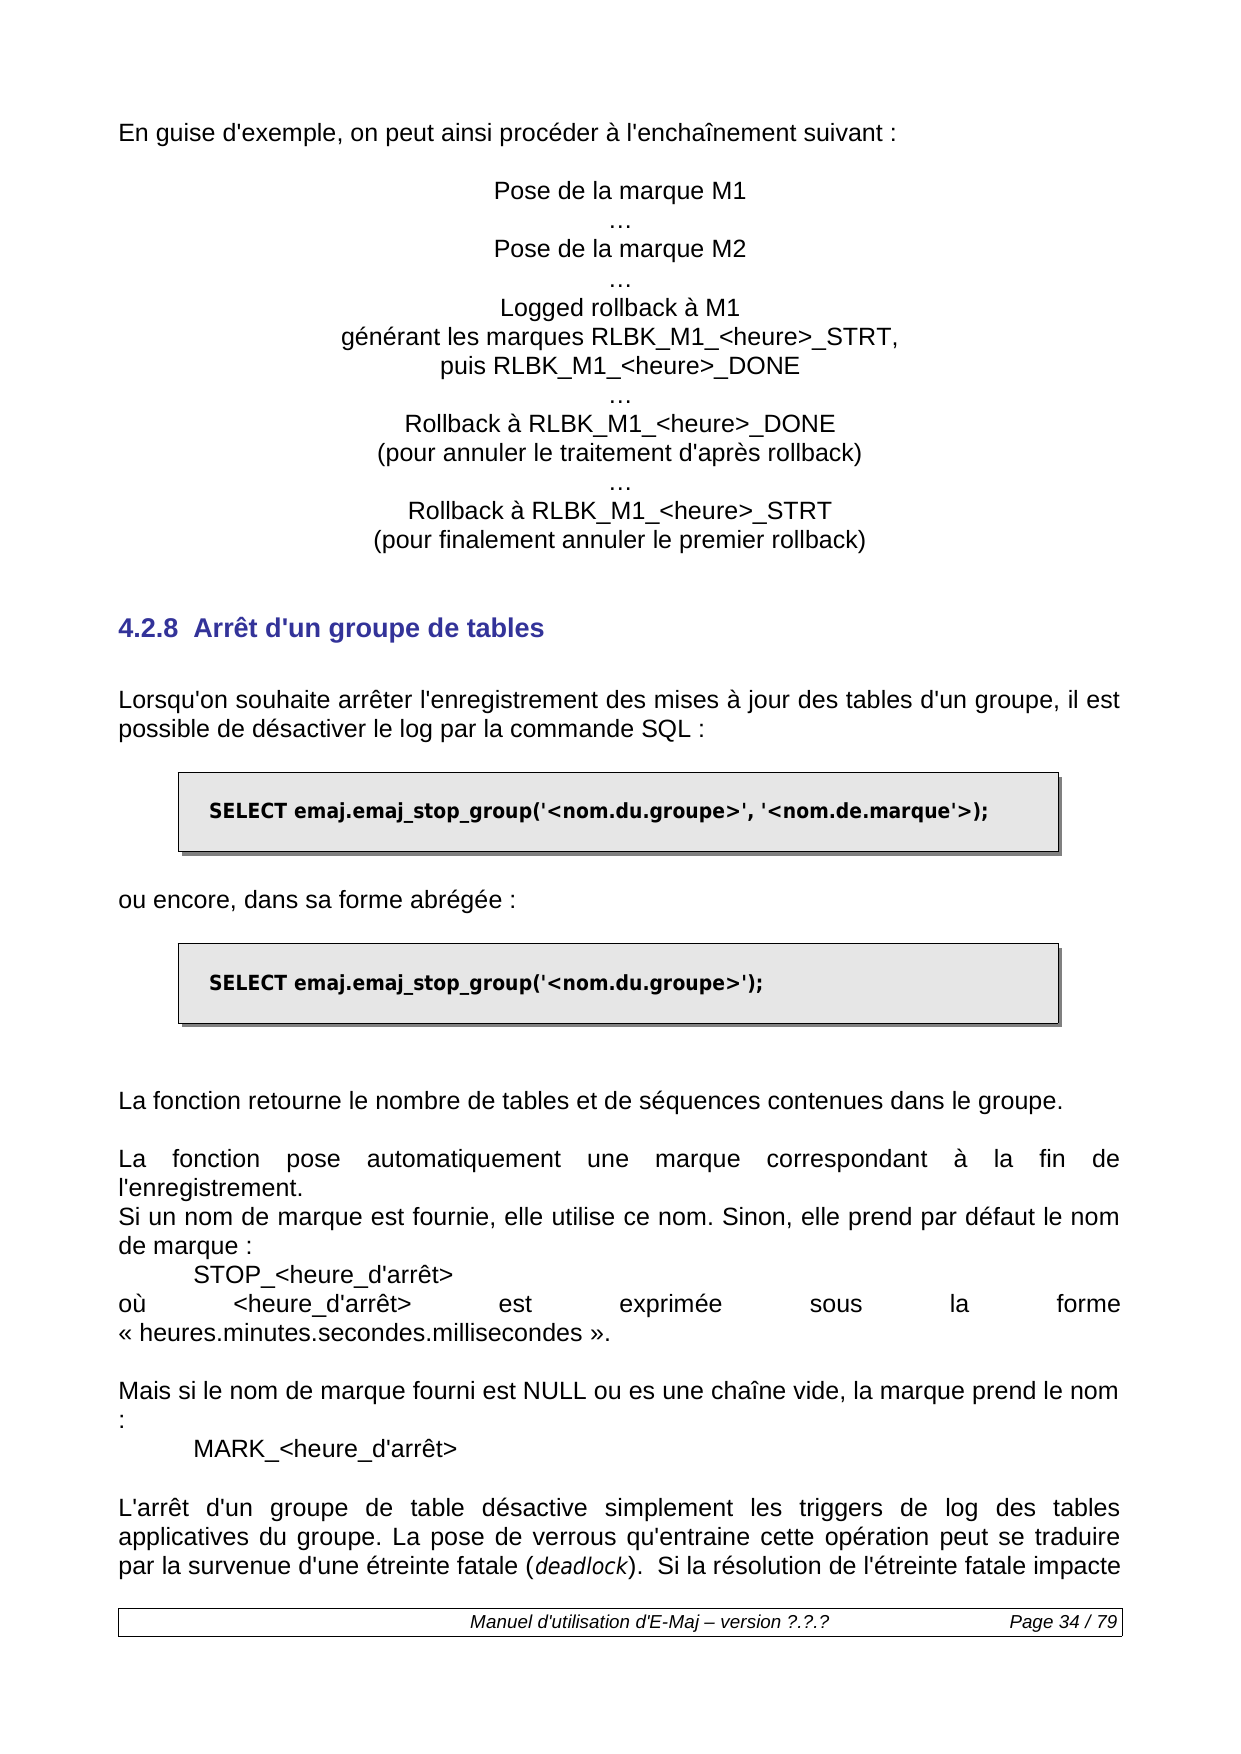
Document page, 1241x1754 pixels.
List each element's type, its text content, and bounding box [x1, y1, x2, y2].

text Lorsqu'on souhaite arrêter l'enregistrement des mises à jour des tables d'un groupe, il est possible de désactiver le log par la commande SQL : [118, 685, 1122, 743]
text … [118, 263, 1122, 292]
text Logged rollback à M1 générant les marques RLBK_M1_<heure>_STRT, puis RLBK_M1_<heure>_DONE [118, 292, 1122, 380]
text L'arrêt d'un groupe de table désactive simplement les triggers de log des tables applicatives du groupe. La pose de verrous qu'entraine cette opération peut se traduire par la survenue d'une étreinte fatale (deadlock). Si la résolution de l'étreinte fatale impacte [118, 1492, 1122, 1580]
text Pose de la marque M1 [118, 176, 1122, 205]
text En guise d'exemple, on peut ainsi procéder à l'enchaînement suivant : [118, 118, 1122, 147]
text Pose de la marque M2 [118, 234, 1122, 263]
text SELECT emaj.emaj_stop_group('<nom.du.groupe>'); [179, 968, 1058, 992]
text MARK_<heure_d'arrêt> [118, 1434, 1122, 1463]
text STOP_<heure_d'arrêt> [118, 1260, 1122, 1289]
text … [118, 467, 1122, 496]
text … [118, 205, 1122, 234]
text Rollback à RLBK_M1_<heure>_STRT (pour finalement annuler le premier rollback) [118, 496, 1122, 554]
text La fonction pose automatiquement une marque correspondant à la fin de l'enregistrement. [118, 1144, 1122, 1202]
subtitle Arrêt d'un groupe de tables [118, 612, 1122, 643]
text SELECT emaj.emaj_stop_group('<nom.du.groupe>', '<nom.de.marque'>); [179, 796, 1058, 821]
text Si un nom de marque est fournie, elle utilise ce nom. Sinon, elle prend par défaut le nom de marque : [118, 1202, 1122, 1260]
text … [118, 380, 1122, 409]
text Rollback à RLBK_M1_<heure>_DONE (pour annuler le traitement d'après rollback) [118, 409, 1122, 467]
text où <heure_d'arrêt> est exprimée sous la forme « heures.minutes.secondes.millisecondes ». [118, 1289, 1122, 1347]
text Mais si le nom de marque fourni est NULL ou es une chaîne vide, la marque prend le nom : [118, 1376, 1122, 1434]
text ou encore, dans sa forme abrégée : [118, 885, 1122, 914]
text La fonction retourne le nombre de tables et de séquences contenues dans le groupe. [118, 1086, 1122, 1115]
